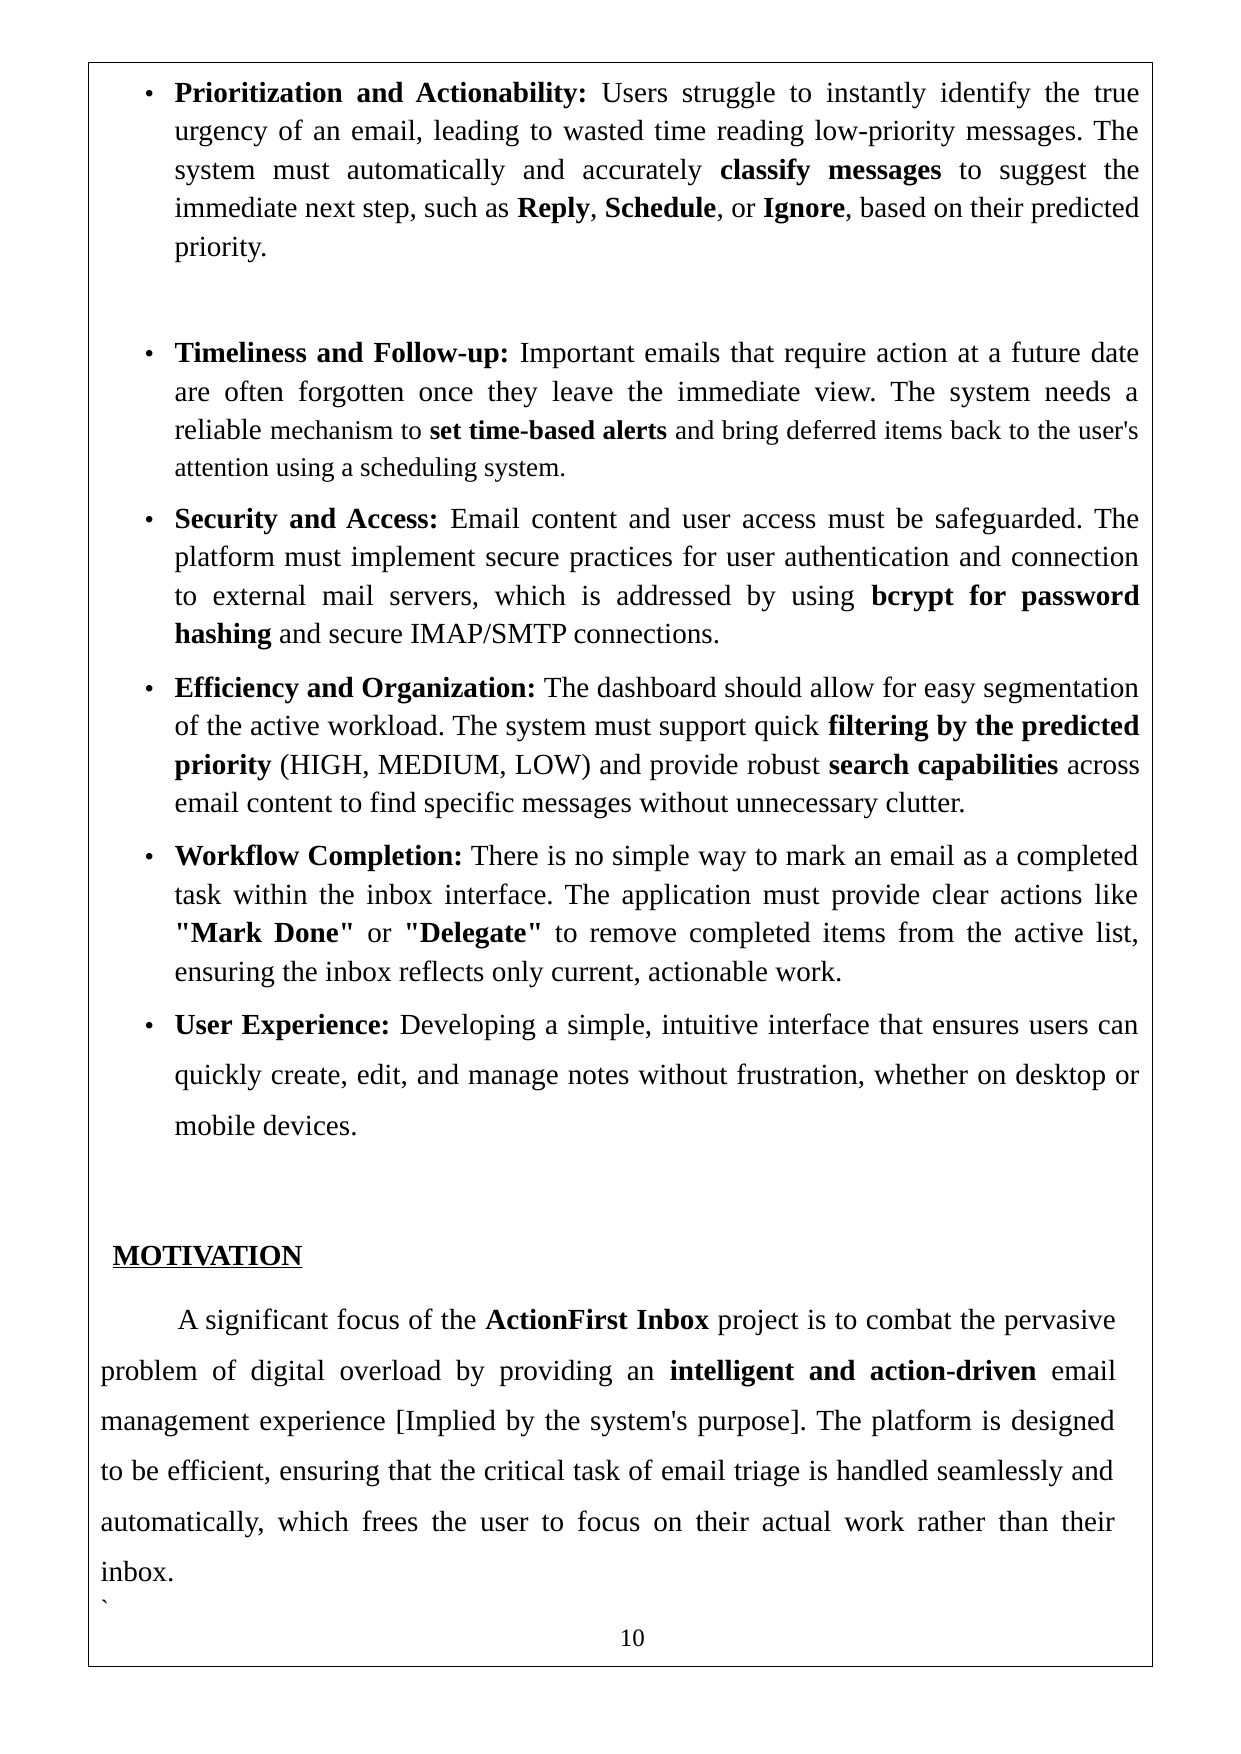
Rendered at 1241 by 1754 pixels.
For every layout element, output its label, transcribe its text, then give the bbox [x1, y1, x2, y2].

subtitle MOTIVATION [112, 1238, 1140, 1271]
list Efficiency and Organization: The dashboard should allow for easy segmentation of the active workload. The system must support quick filtering by the predicted priority (HIGH, MEDIUM, LOW) and provide robust search capabilities across email content to find specific messages without unnecessary clutter. [145, 670, 1140, 819]
list Security and Access: Email content and user access must be safeguarded. The platform must implement secure practices for user authentication and connection to external mail servers, which is addressed by using bcrypt for password hashing and secure IMAP/SMTP connections. [145, 501, 1140, 650]
list Prioritization and Actionability: Users struggle to instantly identify the true urgency of an email, leading to wasted time reading low-priority messages. The system must automatically and accurately classify messages to suggest the immediate next step, such as Reply, Schedule, or Ignore, based on their predicted priority. [145, 75, 1140, 263]
list Workflow Completion: There is no simple way to mark an email as a completed task within the inbox interface. The application must provide clear actions like "Mark Done" or "Delegate" to remove completed items from the active list, ensuring the inbox reflects only current, actionable work. [145, 838, 1140, 988]
list User Experience: Developing a simple, intuitive interface that ensures users can quickly create, edit, and manage notes without frustration, whether on desktop or mobile devices. [145, 1007, 1140, 1141]
text A significant focus of the ActionFirst Inbox project is to combat the pervasive problem of digital overload by providing an intelligent and action-driven email management experience [Implied by the system's purpose]. The platform is designed to be efficient, ensuring that the critical task of email triage is handled seamlessly and automatically, which frees the user to focus on their actual work rather than their inbox. [100, 1302, 1116, 1587]
list Timeliness and Follow-up: Important emails that require action at a future date are often forgotten once they leave the immediate view. The system needs a reliable mechanism to set time-based alerts and bring deferred items back to the user's attention using a scheduling system. [145, 335, 1140, 482]
